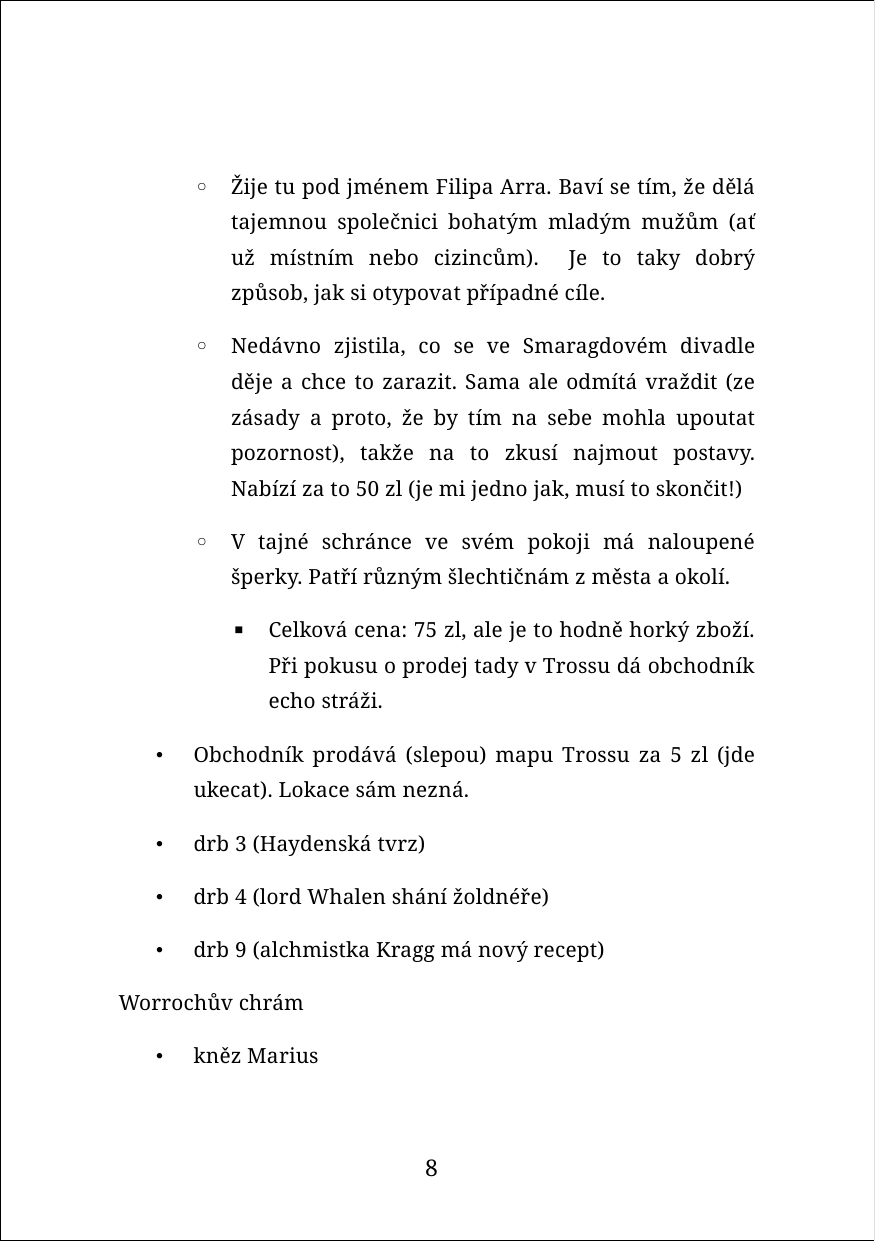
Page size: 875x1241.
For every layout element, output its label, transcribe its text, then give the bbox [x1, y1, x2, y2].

list Obchodník prodává (slepou) mapu Trossu za 5 zl (jde ukecat). Lokace sám nezná. [156, 740, 756, 804]
list Celková cena: 75 zl, ale je to hodně horký zboží. Při pokusu o prodej tady v Trossu dá obchodník echo stráži. [231, 616, 756, 715]
list drb 9 (alchmistka Kragg má nový recept) [156, 935, 756, 963]
list V tajné schránce ve svém pokoji má naloupené šperky. Patří různým šlechtičnám z města a okolí. [193, 527, 756, 591]
list Nedávno zjistila, co se ve Smaragdovém divadle děje a chce to zarazit. Sama ale odmítá vraždit (ze zásady a proto, že by tím na sebe mohla upoutat pozornost), takže na to zkusí najmout postavy. Nabízí za to 50 zl (je mi jedno jak, musí to skončit!) [193, 332, 756, 502]
list kněz Marius [156, 1042, 756, 1070]
list drb 3 (Haydenská tvrz) [156, 829, 756, 857]
list Žije tu pod jménem Filipa Arra. Baví se tím, že dělá tajemnou společnici bohatým mladým mužům (ať už místním nebo cizincům). Je to taky dobrý způsob, jak si otypovat případné cíle. [193, 172, 756, 307]
text Worrochův chrám [118, 988, 756, 1017]
list drb 4 (lord Whalen shání žoldnéře) [156, 882, 756, 910]
